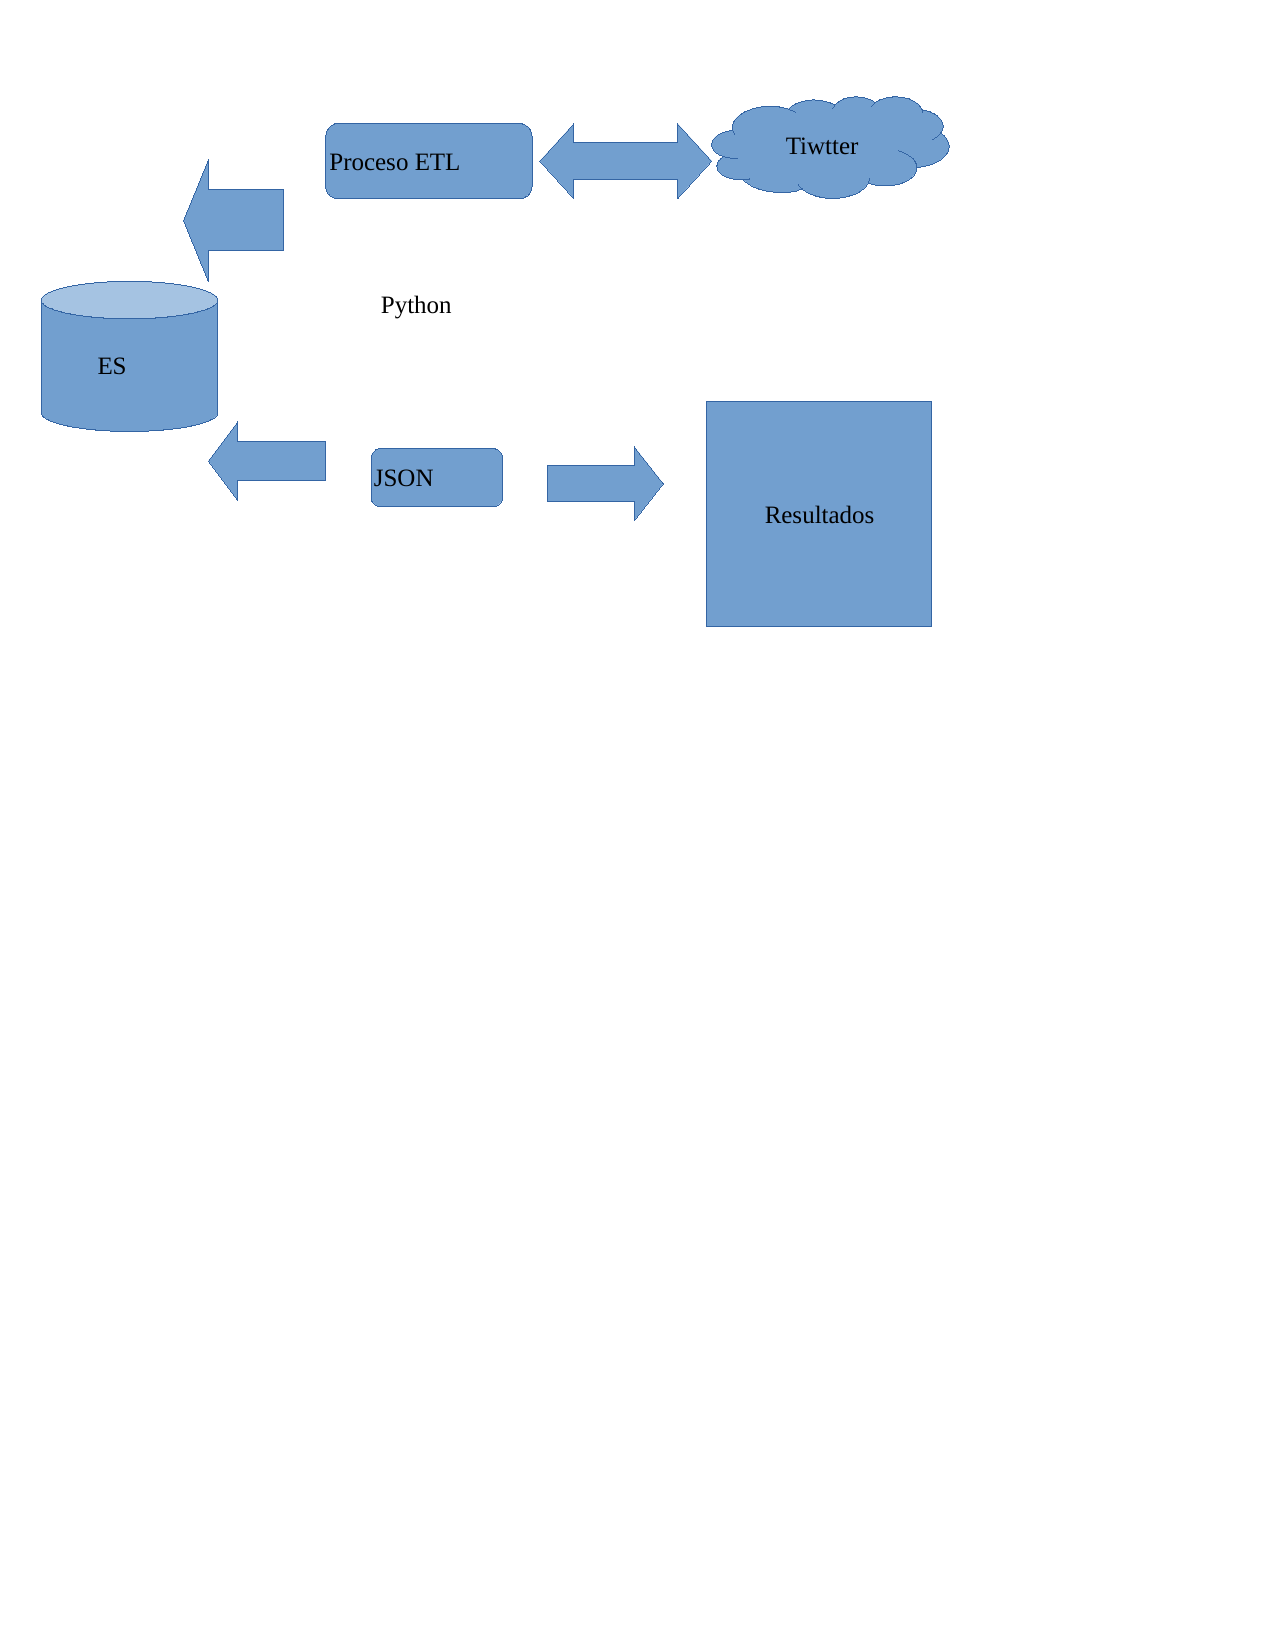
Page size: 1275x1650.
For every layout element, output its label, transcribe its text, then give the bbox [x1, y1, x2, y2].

text Python [209, 291, 1157, 319]
